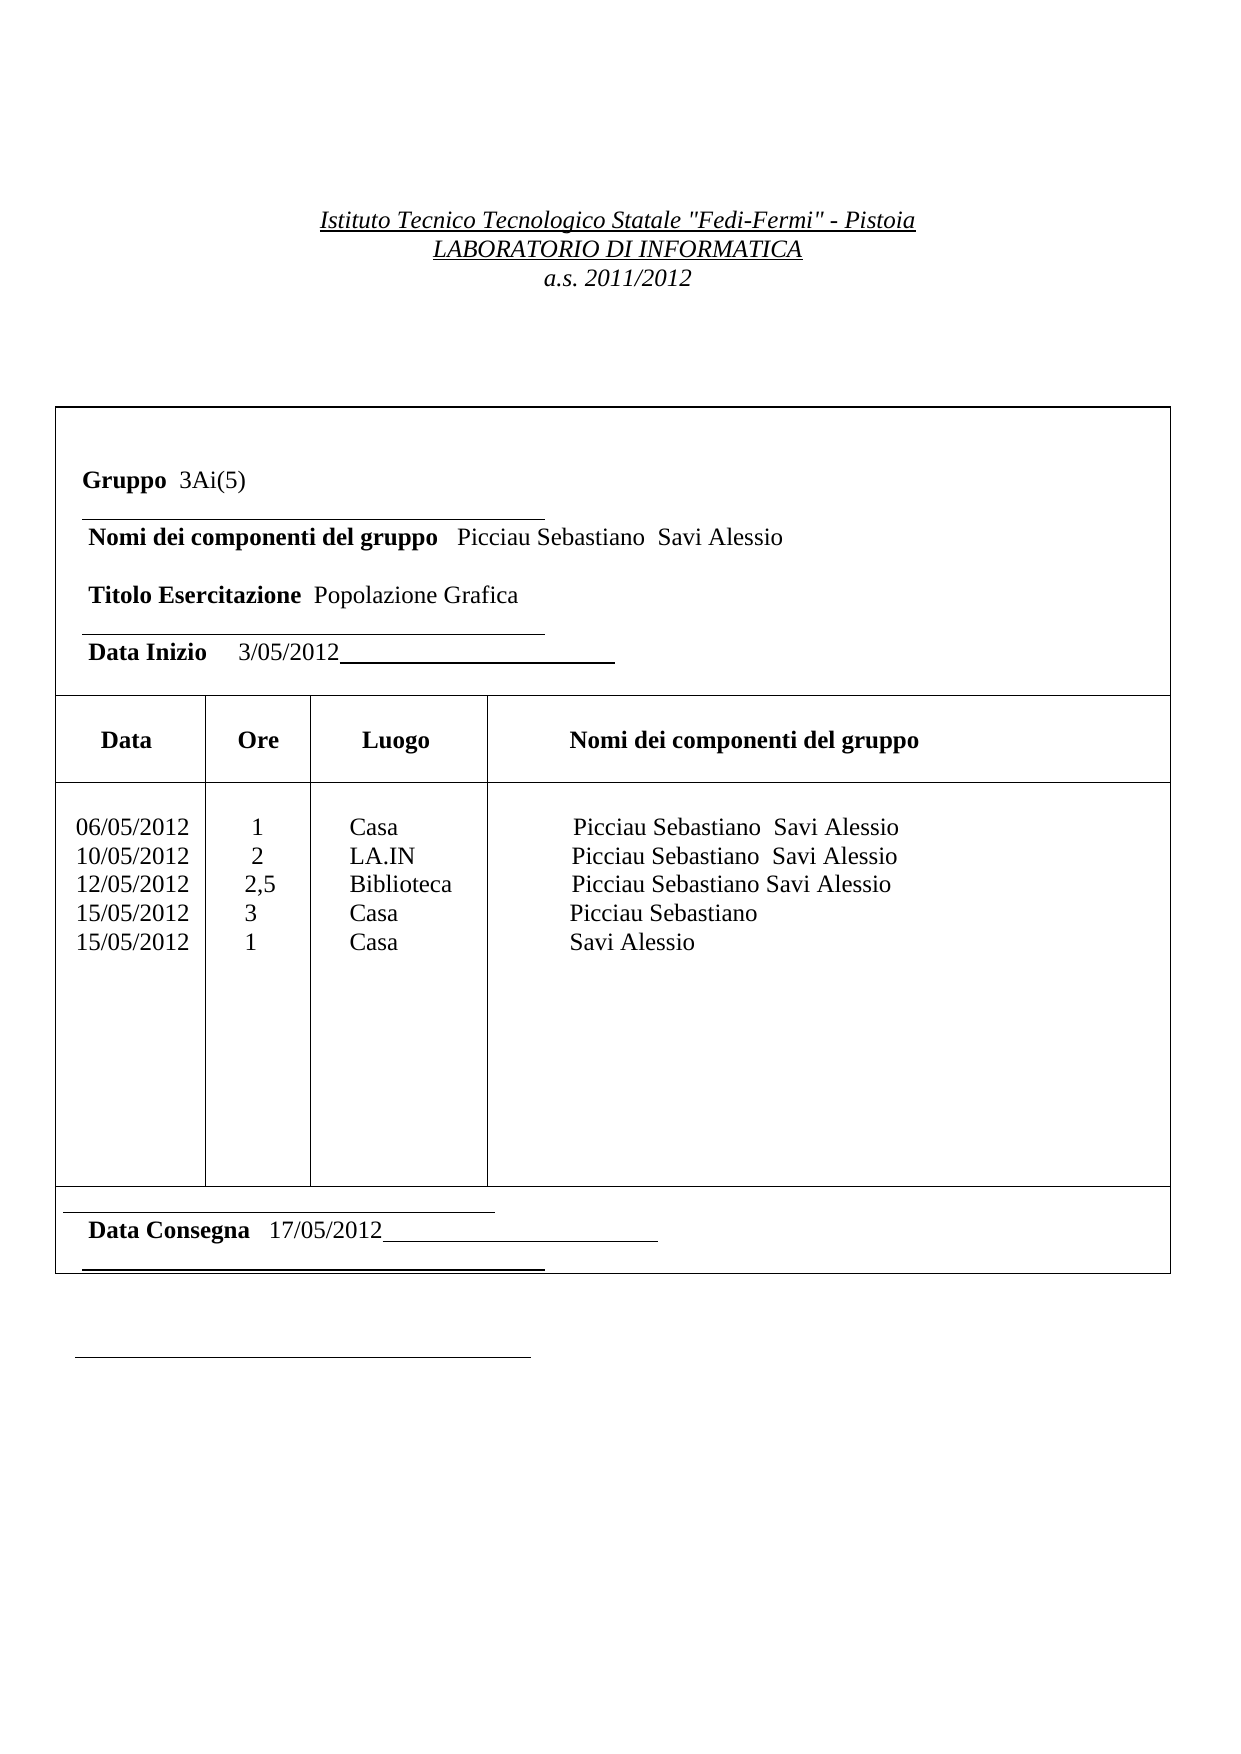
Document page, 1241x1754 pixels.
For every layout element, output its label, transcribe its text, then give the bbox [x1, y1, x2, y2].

text Istituto Tecnico Tecnologico Statale "Fedi-Fermi" - Pistoia [75, 205, 1162, 234]
table_cell Nomi dei componenti del gruppo [488, 696, 1170, 782]
table_cell Casa LA.IN Biblioteca Casa Casa [311, 783, 487, 1186]
table_cell Ore [206, 696, 310, 782]
table_cell 06/05/2012 10/05/2012 12/05/2012 15/05/2012 15/05/2012 [56, 783, 205, 1186]
table_cell 1 2 2,5 3 1 [206, 783, 310, 1186]
table_cell Luogo [311, 696, 487, 782]
table_header Gruppo 3Ai(5) Nomi dei componenti del gruppo Picciau Sebastiano Savi Alessio Titolo Esercitazione Popolazione Grafica Data Inizio 3/05/2012 [56, 408, 1170, 695]
table_cell Picciau Sebastiano Savi Alessio Picciau Sebastiano Savi Alessio Picciau Sebastiano Savi Alessio Picciau Sebastiano Savi Alessio [488, 783, 1170, 1186]
table_cell Data Consegna 17/05/2012 [56, 1187, 1170, 1273]
text LABORATORIO DI INFORMATICA [75, 234, 1162, 263]
text a.s. 2011/2012 [75, 263, 1162, 291]
table_cell Data [56, 696, 205, 782]
